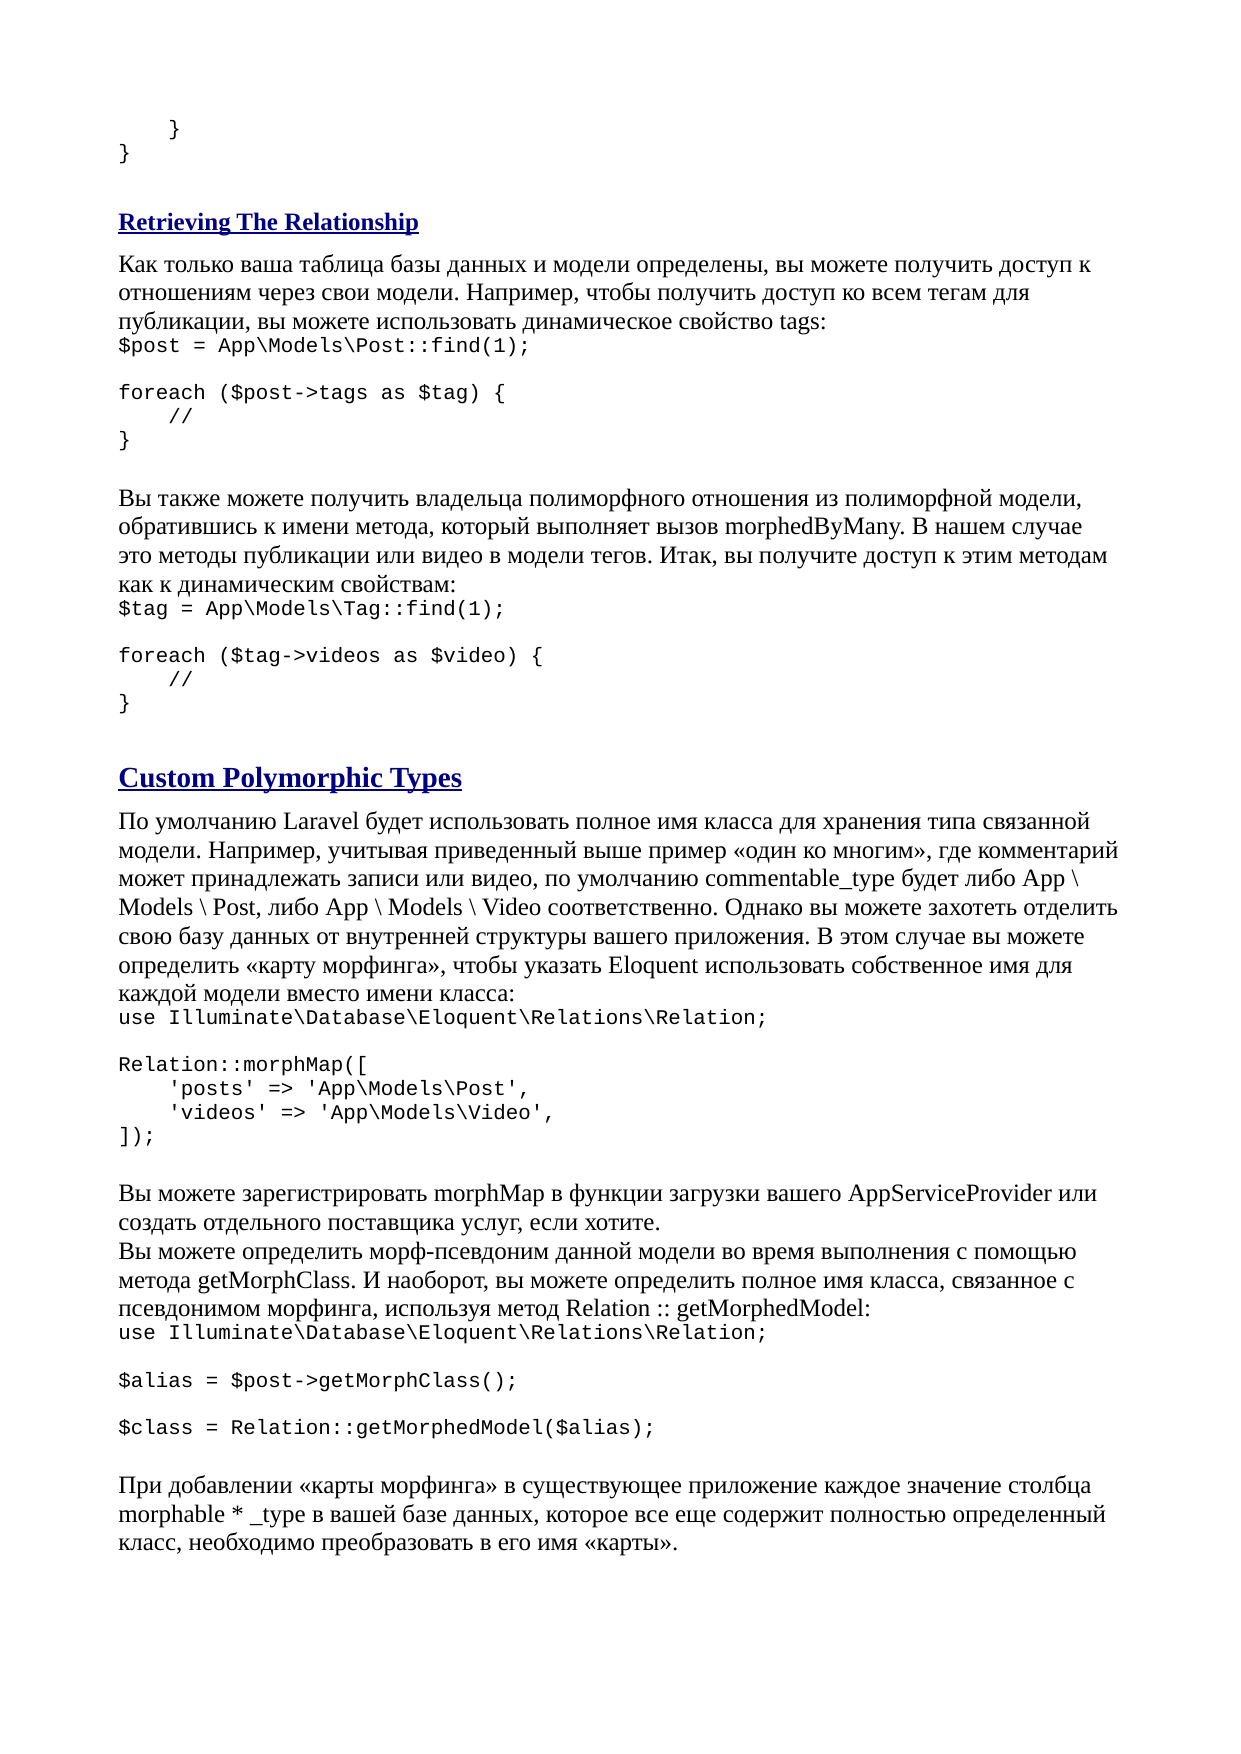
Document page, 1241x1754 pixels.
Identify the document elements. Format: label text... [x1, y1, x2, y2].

text $alias = $post->getMorphClass(); [118, 1369, 1122, 1393]
text use Illuminate\Database\Eloquent\Relations\Relation; [118, 1322, 1122, 1346]
text Вы можете зарегистрировать morphMap в функции загрузки вашего AppServiceProvider или создать отдельного поставщика услуг, если хотите. [118, 1178, 1122, 1236]
text } [118, 142, 1122, 165]
text } [118, 118, 1122, 142]
text $tag = App\Models\Tag::find(1); [118, 598, 1122, 621]
text 'posts' => 'App\Models\Post', [118, 1078, 1122, 1102]
text } [118, 692, 1122, 716]
text use Illuminate\Database\Eloquent\Relations\Relation; [118, 1007, 1122, 1031]
text $class = Relation::getMorphedModel($alias); [118, 1417, 1122, 1441]
text ]); [118, 1125, 1122, 1149]
text // [118, 668, 1122, 692]
text } [118, 429, 1122, 453]
text Вы можете определить морф-псевдоним данной модели во время выполнения с помощью метода getMorphClass. И наоборот, вы можете определить полное имя класса, связанное с псевдонимом морфинга, используя метод Relation :: getMorphedModel: [118, 1236, 1122, 1322]
text foreach ($tag->videos as $video) { [118, 645, 1122, 668]
subtitle Retrieving The Relationship [118, 207, 1122, 236]
text $post = App\Models\Post::find(1); [118, 335, 1122, 358]
text При добавлении «карты морфинга» в существующее приложение каждое значение столбца morphable * _type в вашей базе данных, которое все еще содержит полностью определенный класс, необходимо преобразовать в его имя «карты». [118, 1470, 1122, 1556]
text 'videos' => 'App\Models\Video', [118, 1102, 1122, 1125]
subtitle Custom Polymorphic Types [118, 760, 1122, 793]
text foreach ($post->tags as $tag) { [118, 382, 1122, 406]
text По умолчанию Laravel будет использовать полное имя класса для хранения типа связанной модели. Например, учитывая приведенный выше пример «один ко многим», где комментарий может принадлежать записи или видео, по умолчанию commentable_type будет либо App \ Models \ Post, либо App \ Models \ Video соответственно. Однако вы можете захотеть отделить свою базу данных от внутренней структуры вашего приложения. В этом случае вы можете определить «карту морфинга», чтобы указать Eloquent использовать собственное имя для каждой модели вместо имени класса: [118, 806, 1122, 1007]
text // [118, 406, 1122, 429]
text Relation::morphMap([ [118, 1054, 1122, 1078]
text Как только ваша таблица базы данных и модели определены, вы можете получить доступ к отношениям через свои модели. Например, чтобы получить доступ ко всем тегам для публикации, вы можете использовать динамическое свойство tags: [118, 249, 1122, 335]
text Вы также можете получить владельца полиморфного отношения из полиморфной модели, обратившись к имени метода, который выполняет вызов morphedByMany. В нашем случае это методы публикации или видео в модели тегов. Итак, вы получите доступ к этим методам как к динамическим свойствам: [118, 483, 1122, 598]
